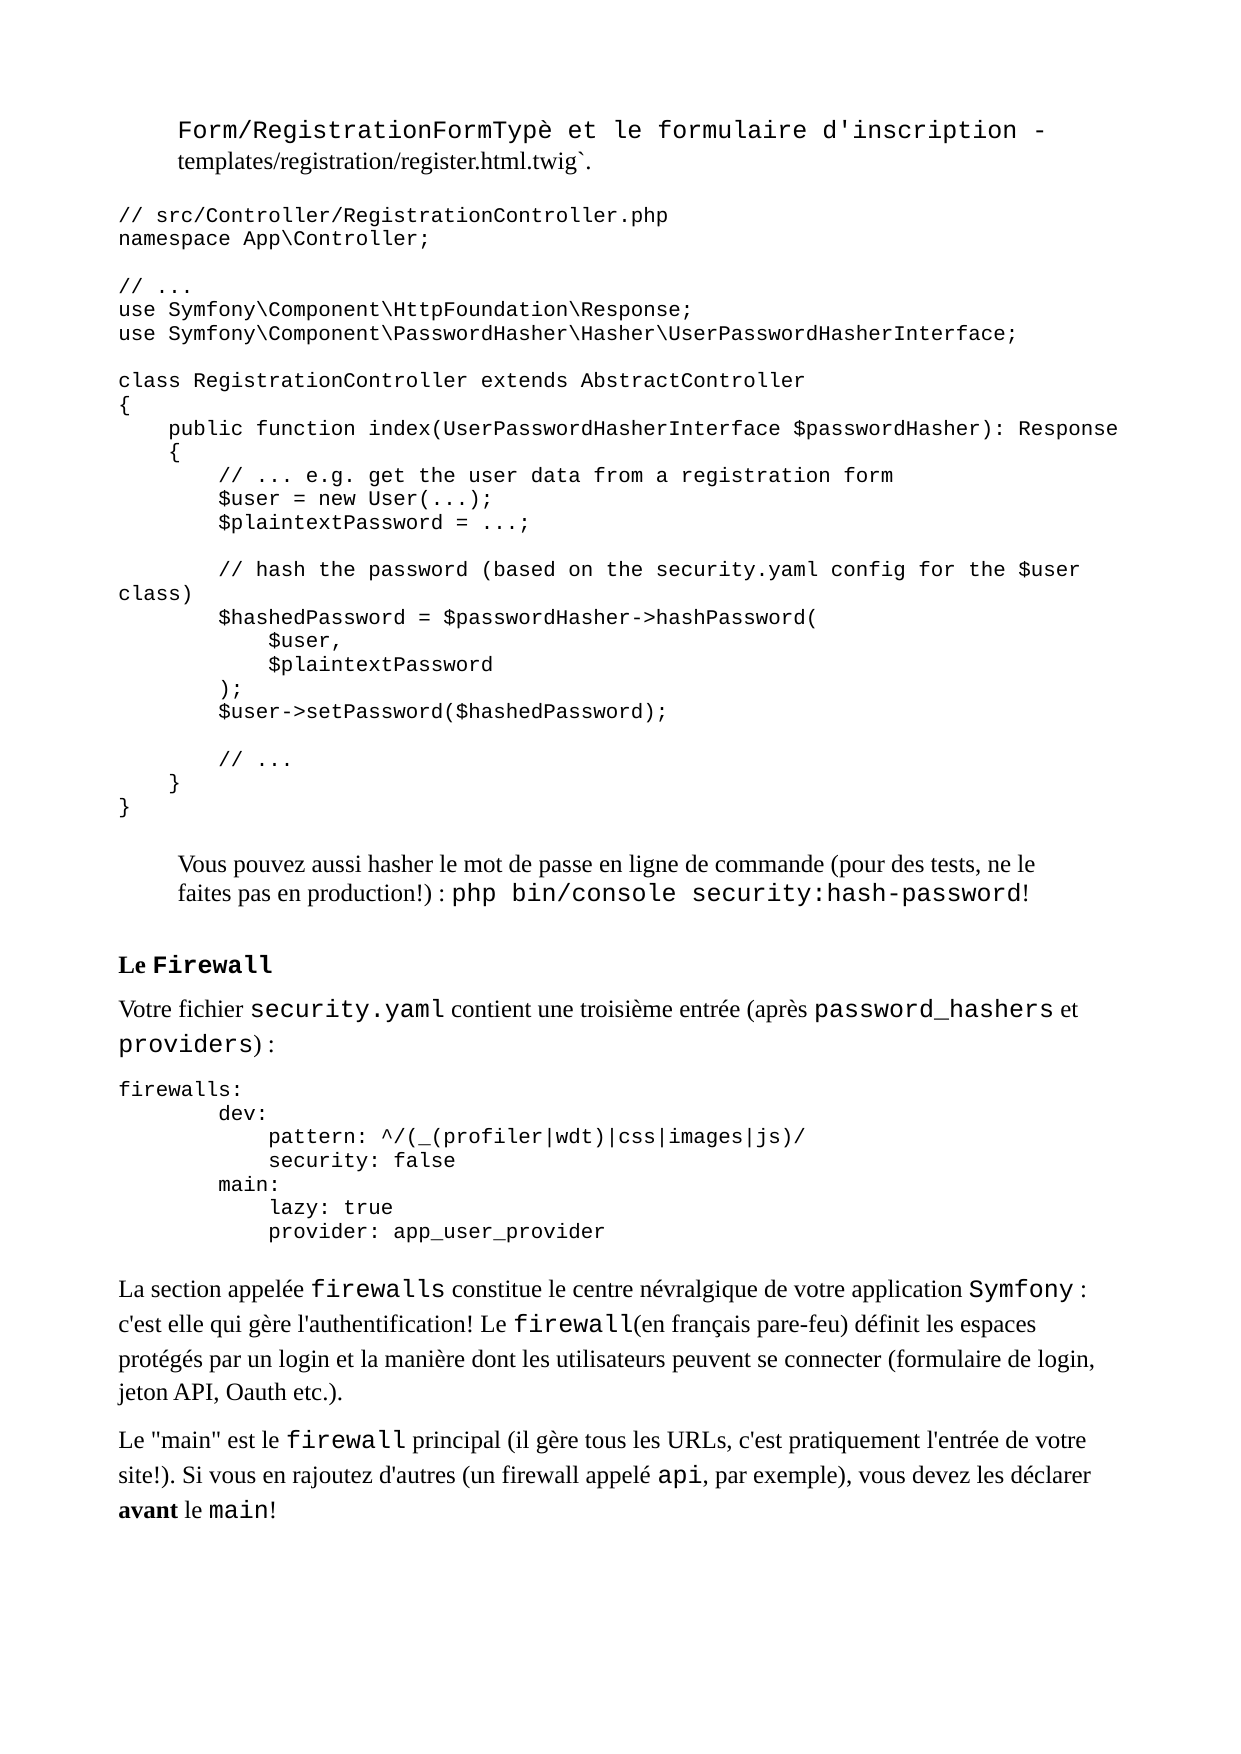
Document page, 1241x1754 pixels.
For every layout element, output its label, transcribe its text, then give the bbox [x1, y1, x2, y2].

text Vous pouvez aussi hasher le mot de passe en ligne de commande (pour des tests, ne le faites pas en production!) : php bin/console security:hash-password! [177, 849, 1063, 908]
text // hash the password (based on the security.yaml config for the $user class) [118, 559, 1122, 607]
text // ... e.g. get the user data from a registration form [118, 465, 1122, 488]
text provider: app_user_provider [118, 1221, 1122, 1244]
text ); [118, 678, 1122, 701]
text $plaintextPassword = ...; [118, 512, 1122, 536]
text // ... [118, 276, 1122, 299]
subtitle Le Firewall [118, 951, 1122, 981]
text $hashedPassword = $passwordHasher->hashPassword( [118, 607, 1122, 630]
text } [118, 772, 1122, 796]
text // ... [118, 748, 1122, 772]
text public function index(UserPasswordHasherInterface $passwordHasher): Response [118, 417, 1122, 441]
text lazy: true [118, 1197, 1122, 1221]
text use Symfony\Component\PasswordHasher\Hasher\UserPasswordHasherInterface; [118, 323, 1122, 347]
text firewalls: [118, 1079, 1122, 1103]
text } [118, 796, 1122, 819]
text La section appelée firewalls constitue le centre névralgique de votre application Symfony : c'est elle qui gère l'authentification! Le firewall(en français pare-feu) définit les espaces protégés par un login et la manière dont les utilisateurs peuvent se connecter (formulaire de login, jeton API, Oauth etc.). [118, 1274, 1122, 1406]
text security: false [118, 1150, 1122, 1173]
text namespace App\Controller; [118, 228, 1122, 252]
text Le "main" est le firewall principal (il gère tous les URLs, c'est pratiquement l'entrée de votre site!). Si vous en rajoutez d'autres (un firewall appelé api, par exemple), vous devez les déclarer avant le main! [118, 1425, 1122, 1526]
text dev: [118, 1103, 1122, 1126]
text $user = new User(...); [118, 488, 1122, 512]
text $user->setPassword($hashedPassword); [118, 701, 1122, 725]
text Form/RegistrationFormTypè et le formulaire d'inscription -templates/registration/register.html.twig`. [177, 118, 1063, 175]
text Votre fichier security.yaml contient une troisième entrée (après password_hashers et providers) : [118, 994, 1122, 1060]
text class RegistrationController extends AbstractController [118, 370, 1122, 394]
text $plaintextPassword [118, 654, 1122, 678]
text main: [118, 1173, 1122, 1197]
text { [118, 394, 1122, 417]
text { [118, 441, 1122, 465]
text pattern: ^/(_(profiler|wdt)|css|images|js)/ [118, 1126, 1122, 1150]
text $user, [118, 630, 1122, 654]
text use Symfony\Component\HttpFoundation\Response; [118, 299, 1122, 323]
text // src/Controller/RegistrationController.php [118, 205, 1122, 228]
